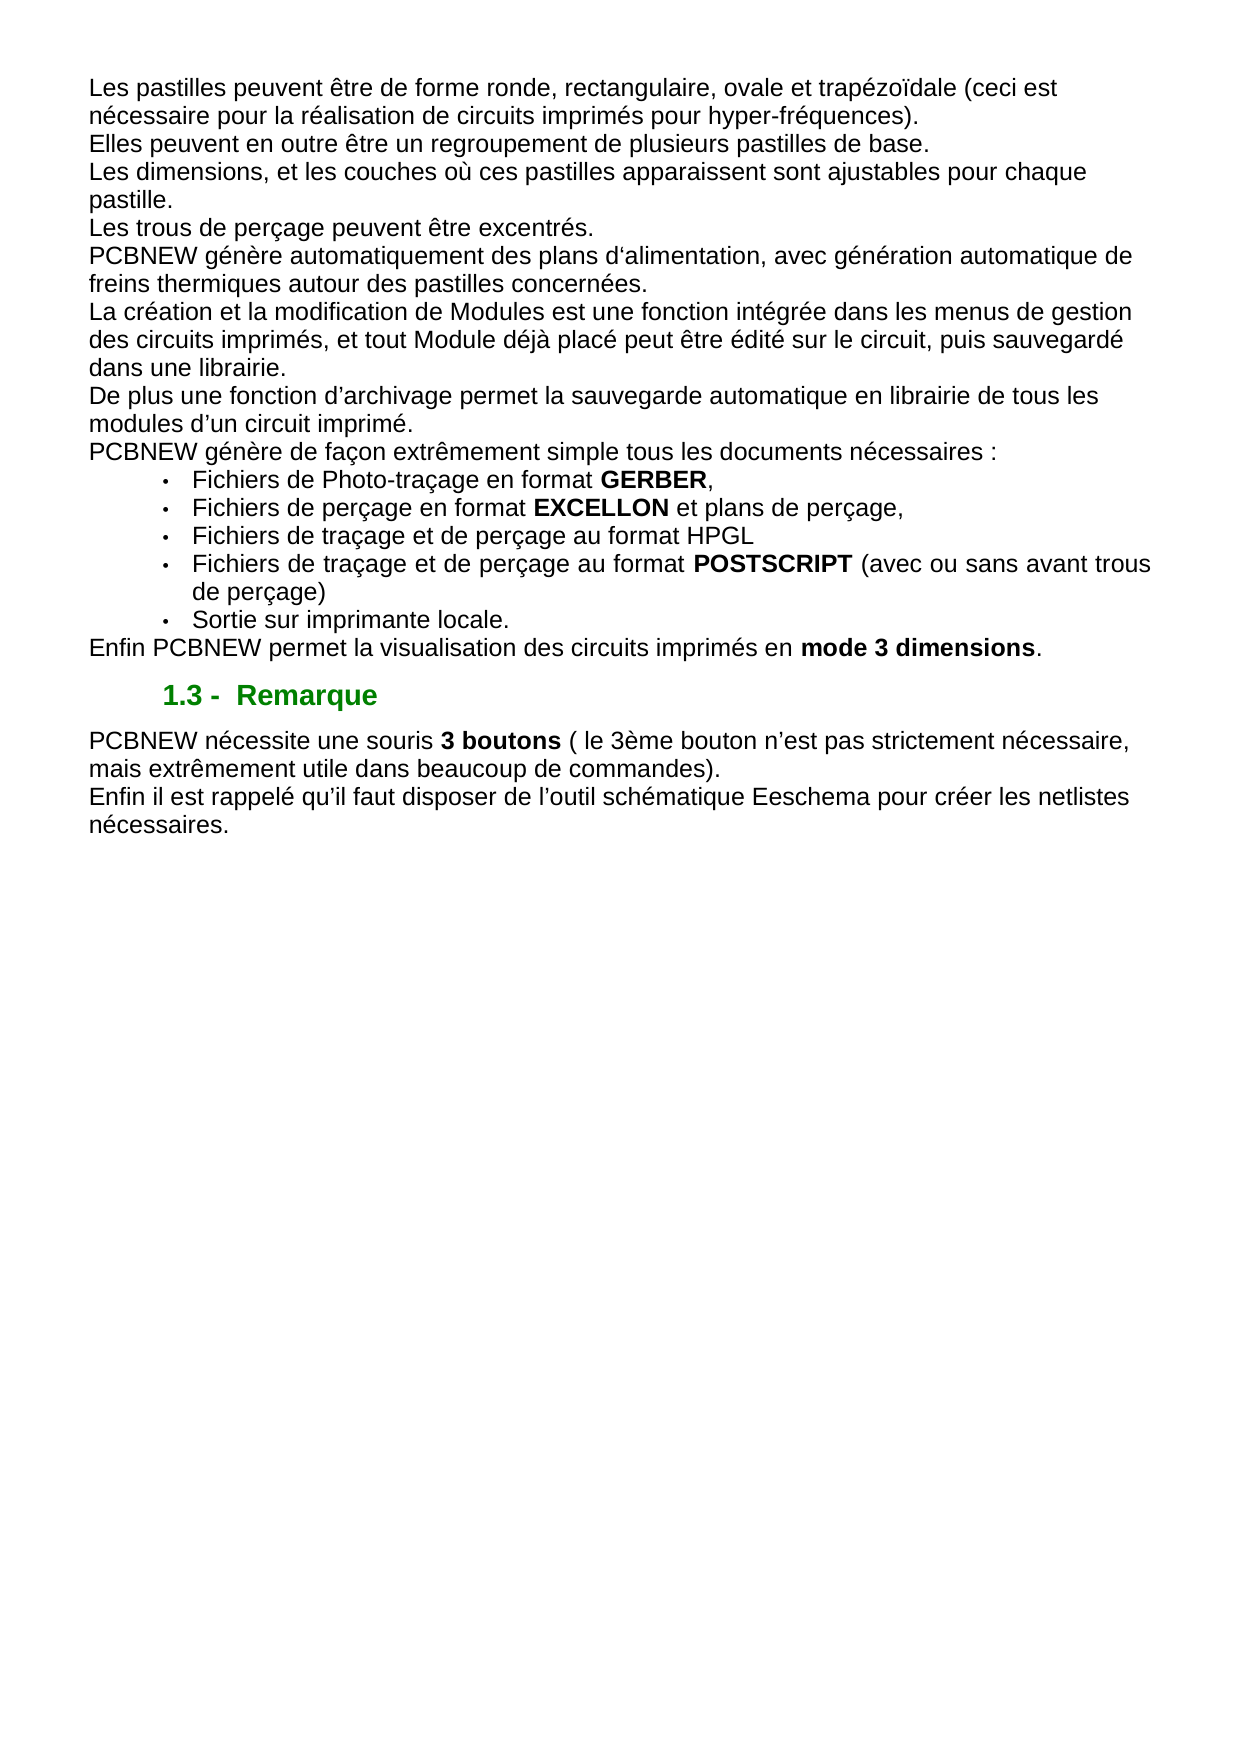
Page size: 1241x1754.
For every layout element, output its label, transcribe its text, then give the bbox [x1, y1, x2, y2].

text La création et la modification de Modules est une fonction intégrée dans les menus de gestion des circuits imprimés, et tout Module déjà placé peut être édité sur le circuit, puis sauvegardé dans une librairie. [88, 298, 1152, 382]
text Les dimensions, et les couches où ces pastilles apparaissent sont ajustables pour chaque pastille. [88, 158, 1152, 214]
subtitle Remarque [162, 678, 1152, 711]
text De plus une fonction d’archivage permet la sauvegarde automatique en librairie de tous les modules d’un circuit imprimé. [88, 382, 1152, 438]
text PCBNEW nécessite une souris 3 boutons ( le 3ème bouton n’est pas strictement nécessaire, mais extrêmement utile dans beaucoup de commandes). [88, 727, 1152, 783]
text Enfin il est rappelé qu’il faut disposer de l’outil schématique Eeschema pour créer les netlistes nécessaires. [88, 783, 1152, 839]
list Fichiers de traçage et de perçage au format HPGL [162, 522, 1152, 550]
text PCBNEW génère automatiquement des plans d‘alimentation, avec génération automatique de freins thermiques autour des pastilles concernées. [88, 242, 1152, 298]
text Enfin PCBNEW permet la visualisation des circuits imprimés en mode 3 dimensions. [88, 634, 1152, 662]
text Les trous de perçage peuvent être excentrés. [88, 214, 1152, 242]
list Fichiers de perçage en format EXCELLON et plans de perçage, [162, 494, 1152, 522]
list Fichiers de traçage et de perçage au format POSTSCRIPT (avec ou sans avant trous de perçage) [162, 550, 1152, 606]
list Sortie sur imprimante locale. [162, 606, 1152, 634]
text Elles peuvent en outre être un regroupement de plusieurs pastilles de base. [88, 130, 1152, 158]
text Les pastilles peuvent être de forme ronde, rectangulaire, ovale et trapézoïdale (ceci est nécessaire pour la réalisation de circuits imprimés pour hyper-fréquences). [88, 74, 1152, 130]
text PCBNEW génère de façon extrêmement simple tous les documents nécessaires : [88, 438, 1152, 466]
list Fichiers de Photo-traçage en format GERBER, [162, 466, 1152, 494]
